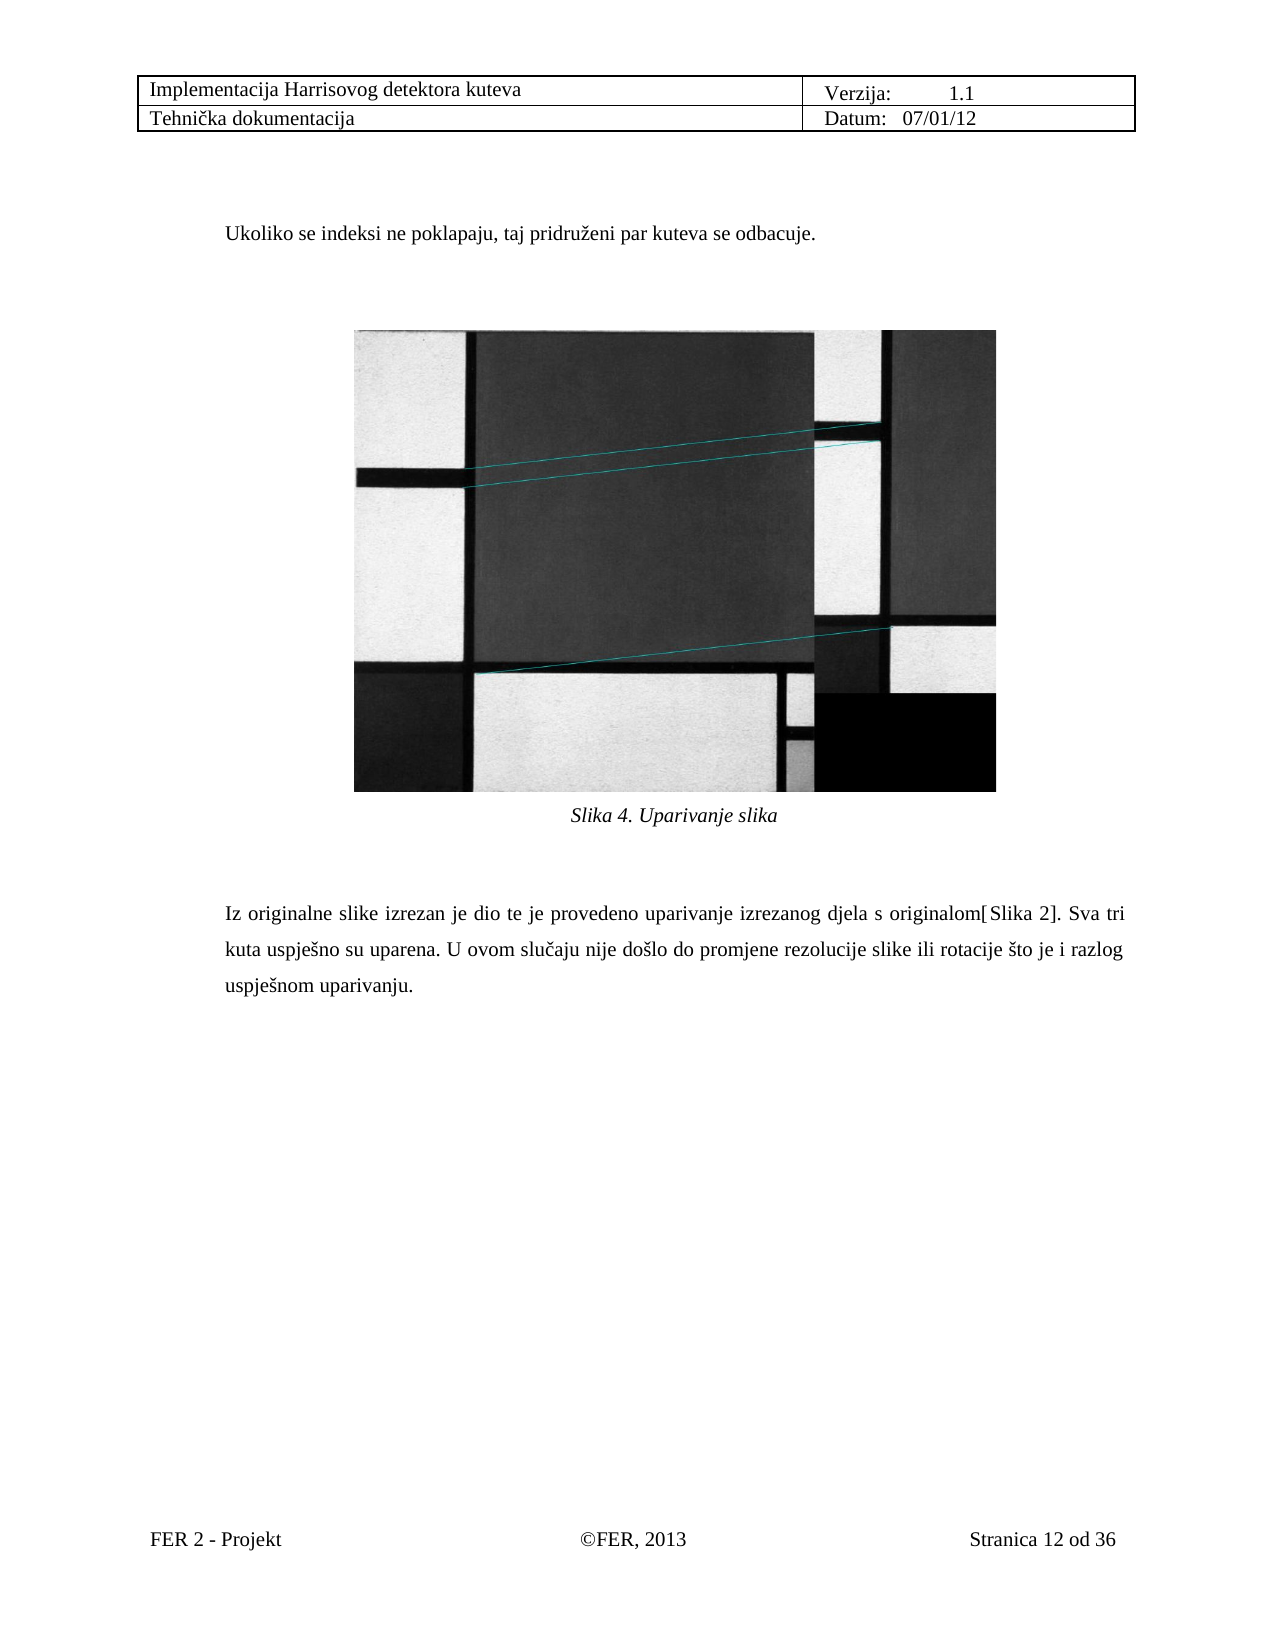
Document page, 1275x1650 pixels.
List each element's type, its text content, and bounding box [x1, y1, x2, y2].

text Ukoliko se indeksi ne poklapaju, taj pridruženi par kuteva se odbacuje. [225, 221, 1125, 245]
picture [354, 330, 997, 792]
text Slika 4. Uparivanje slika [354, 792, 996, 827]
text Iz originalne slike izrezan je dio te je provedeno uparivanje izrezanog djela s originalom[Slika 2]. Sva tri kuta uspješno su uparena. U ovom slučaju nije došlo do promjene rezolucije slike ili rotacije što je i razlog uspješnom uparivanju. [225, 901, 1125, 997]
